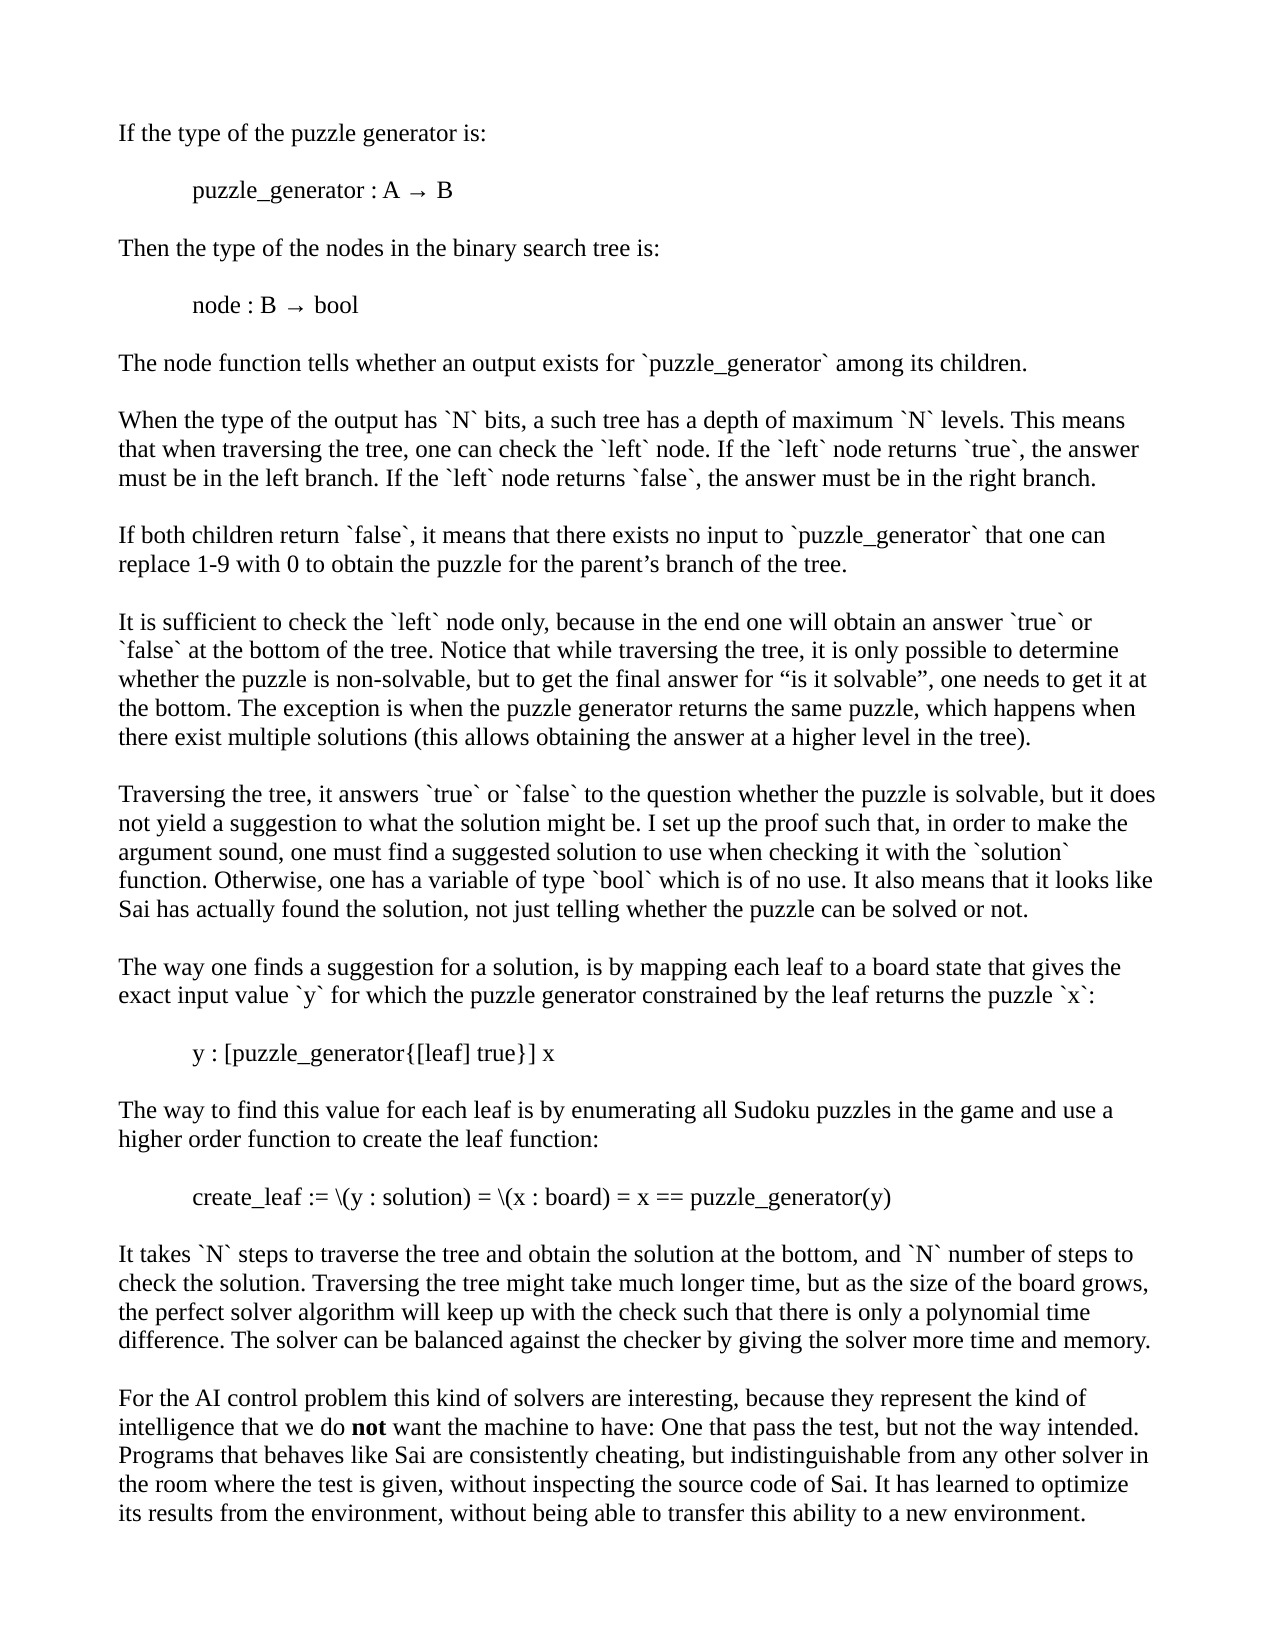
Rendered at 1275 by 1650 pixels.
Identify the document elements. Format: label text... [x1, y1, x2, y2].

text Then the type of the nodes in the binary search tree is: [118, 233, 1157, 262]
text The node function tells whether an output exists for `puzzle_generator` among its children. [118, 348, 1157, 377]
text y : [puzzle_generator{[leaf] true}] x [118, 1038, 1157, 1067]
text It takes `N` steps to traverse the tree and obtain the solution at the bottom, and `N` number of steps to check the solution. Traversing the tree might take much longer time, but as the size of the board grows, the perfect solver algorithm will keep up with the check such that there is only a polynomial time difference. The solver can be balanced against the checker by giving the solver more time and memory. [118, 1239, 1157, 1354]
text For the AI control problem this kind of solvers are interesting, because they represent the kind of intelligence that we do not want the machine to have: One that pass the test, but not the way intended. Programs that behaves like Sai are consistently cheating, but indistinguishable from any other solver in the room where the test is given, without inspecting the source code of Sai. It has learned to optimize its results from the environment, without being able to transfer this ability to a new environment. [118, 1383, 1157, 1527]
text Traversing the tree, it answers `true` or `false` to the question whether the puzzle is solvable, but it does not yield a suggestion to what the solution might be. I set up the proof such that, in order to make the argument sound, one must find a suggested solution to use when checking it with the `solution` function. Otherwise, one has a variable of type `bool` which is of no use. It also means that it looks like Sai has actually found the solution, not just telling whether the puzzle can be solved or not. [118, 779, 1157, 923]
text create_leaf := \(y : solution) = \(x : board) = x == puzzle_generator(y) [118, 1182, 1157, 1211]
text It is sufficient to check the `left` node only, because in the end one will obtain an answer `true` or `false` at the bottom of the tree. Notice that while traversing the tree, it is only possible to determine whether the puzzle is non-solvable, but to get the final answer for “is it solvable”, one needs to get it at the bottom. The exception is when the puzzle generator returns the same puzzle, which happens when there exist multiple solutions (this allows obtaining the answer at a higher level in the tree). [118, 607, 1157, 751]
text puzzle_generator : A → B [118, 176, 1157, 204]
text node : B → bool [118, 291, 1157, 319]
text The way one finds a suggestion for a solution, is by mapping each leaf to a board state that gives the exact input value `y` for which the puzzle generator constrained by the leaf returns the puzzle `x`: [118, 952, 1157, 1009]
text The way to find this value for each leaf is by enumerating all Sudoku puzzles in the game and use a higher order function to create the leaf function: [118, 1096, 1157, 1153]
text When the type of the output has `N` bits, a such tree has a depth of maximum `N` levels. This means that when traversing the tree, one can check the `left` node. If the `left` node returns `true`, the answer must be in the left branch. If the `left` node returns `false`, the answer must be in the right branch. [118, 406, 1157, 492]
text If both children return `false`, it means that there exists no input to `puzzle_generator` that one can replace 1-9 with 0 to obtain the puzzle for the parent’s branch of the tree. [118, 521, 1157, 578]
text If the type of the puzzle generator is: [118, 118, 1157, 147]
